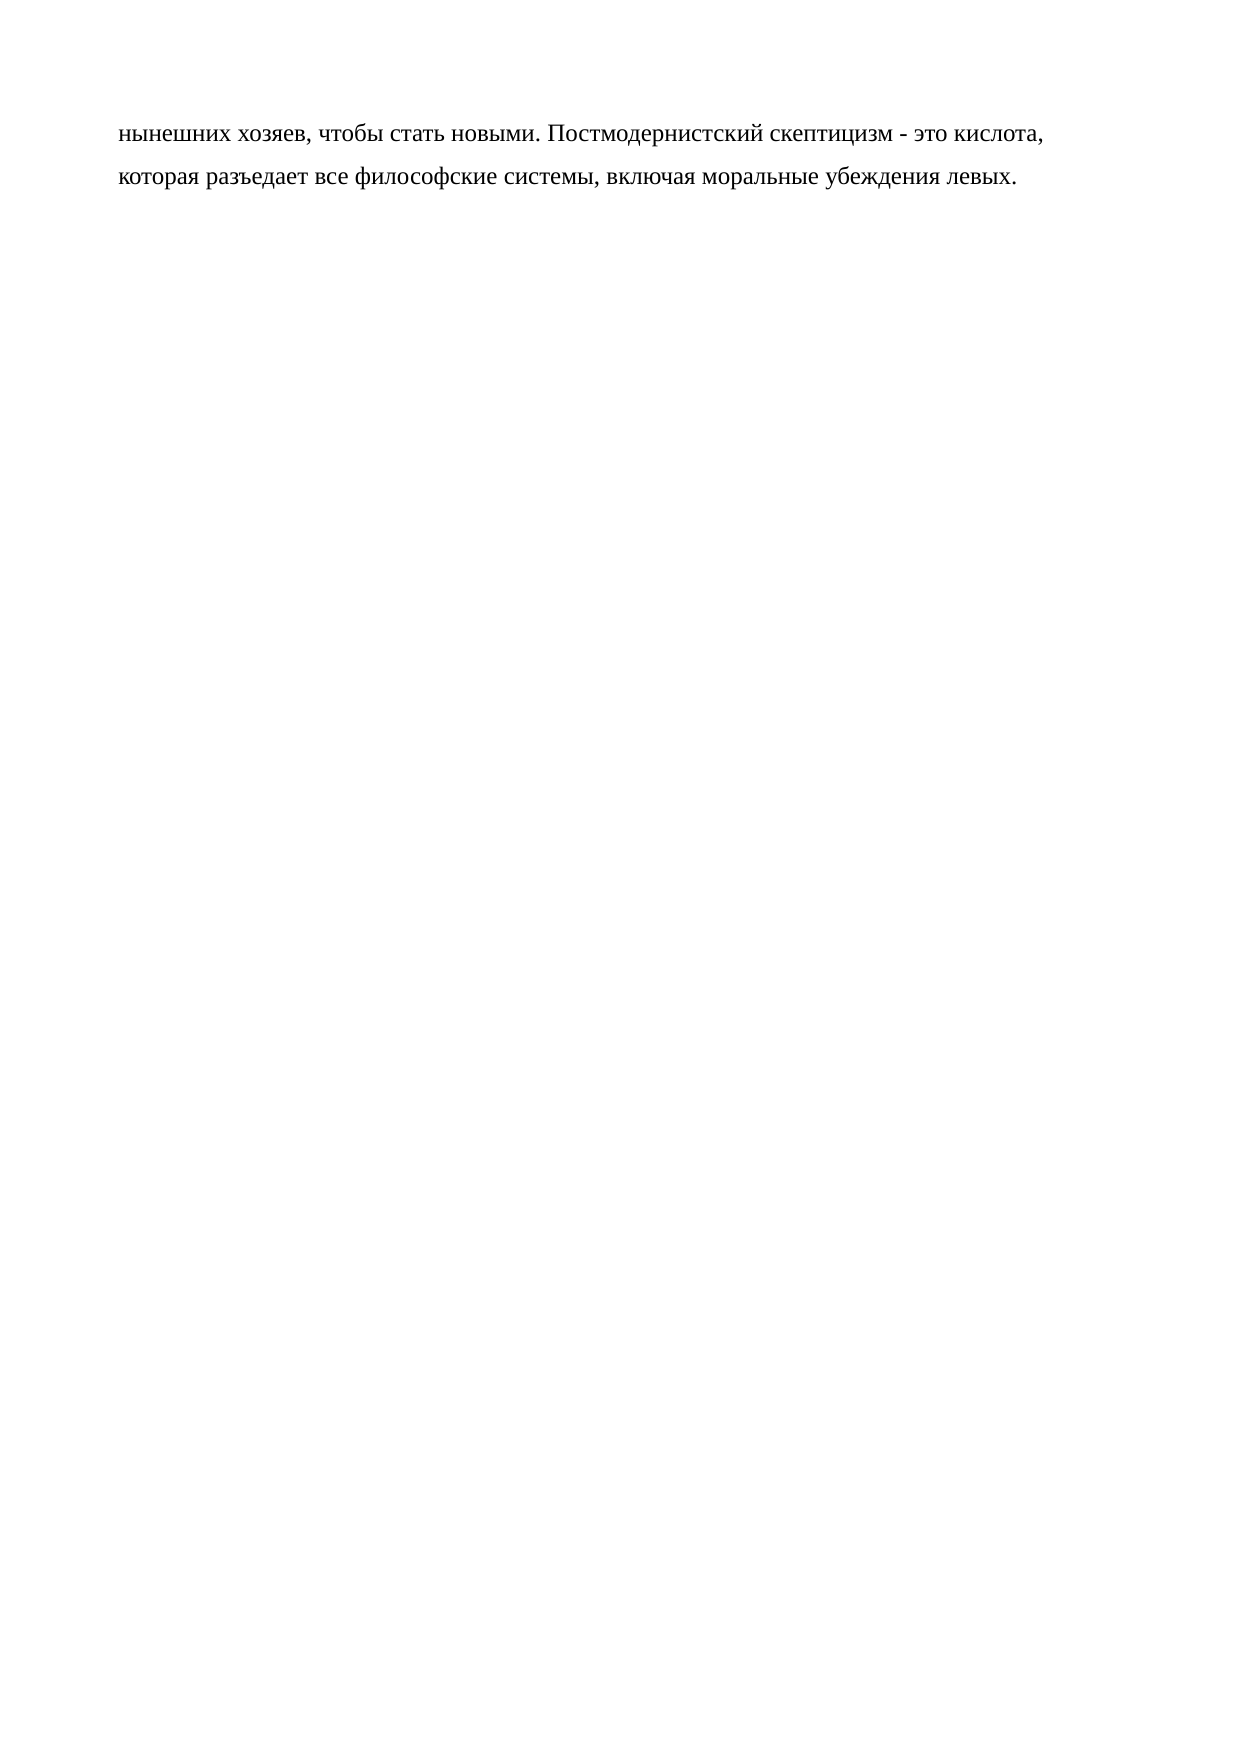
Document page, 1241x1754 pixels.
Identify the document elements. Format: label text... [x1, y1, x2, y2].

text нынешних хозяев, чтобы стать новыми. Постмодернистский скептицизм - это кислота, которая разъедает все философские системы, включая моральные убеждения левых. [118, 118, 1122, 190]
